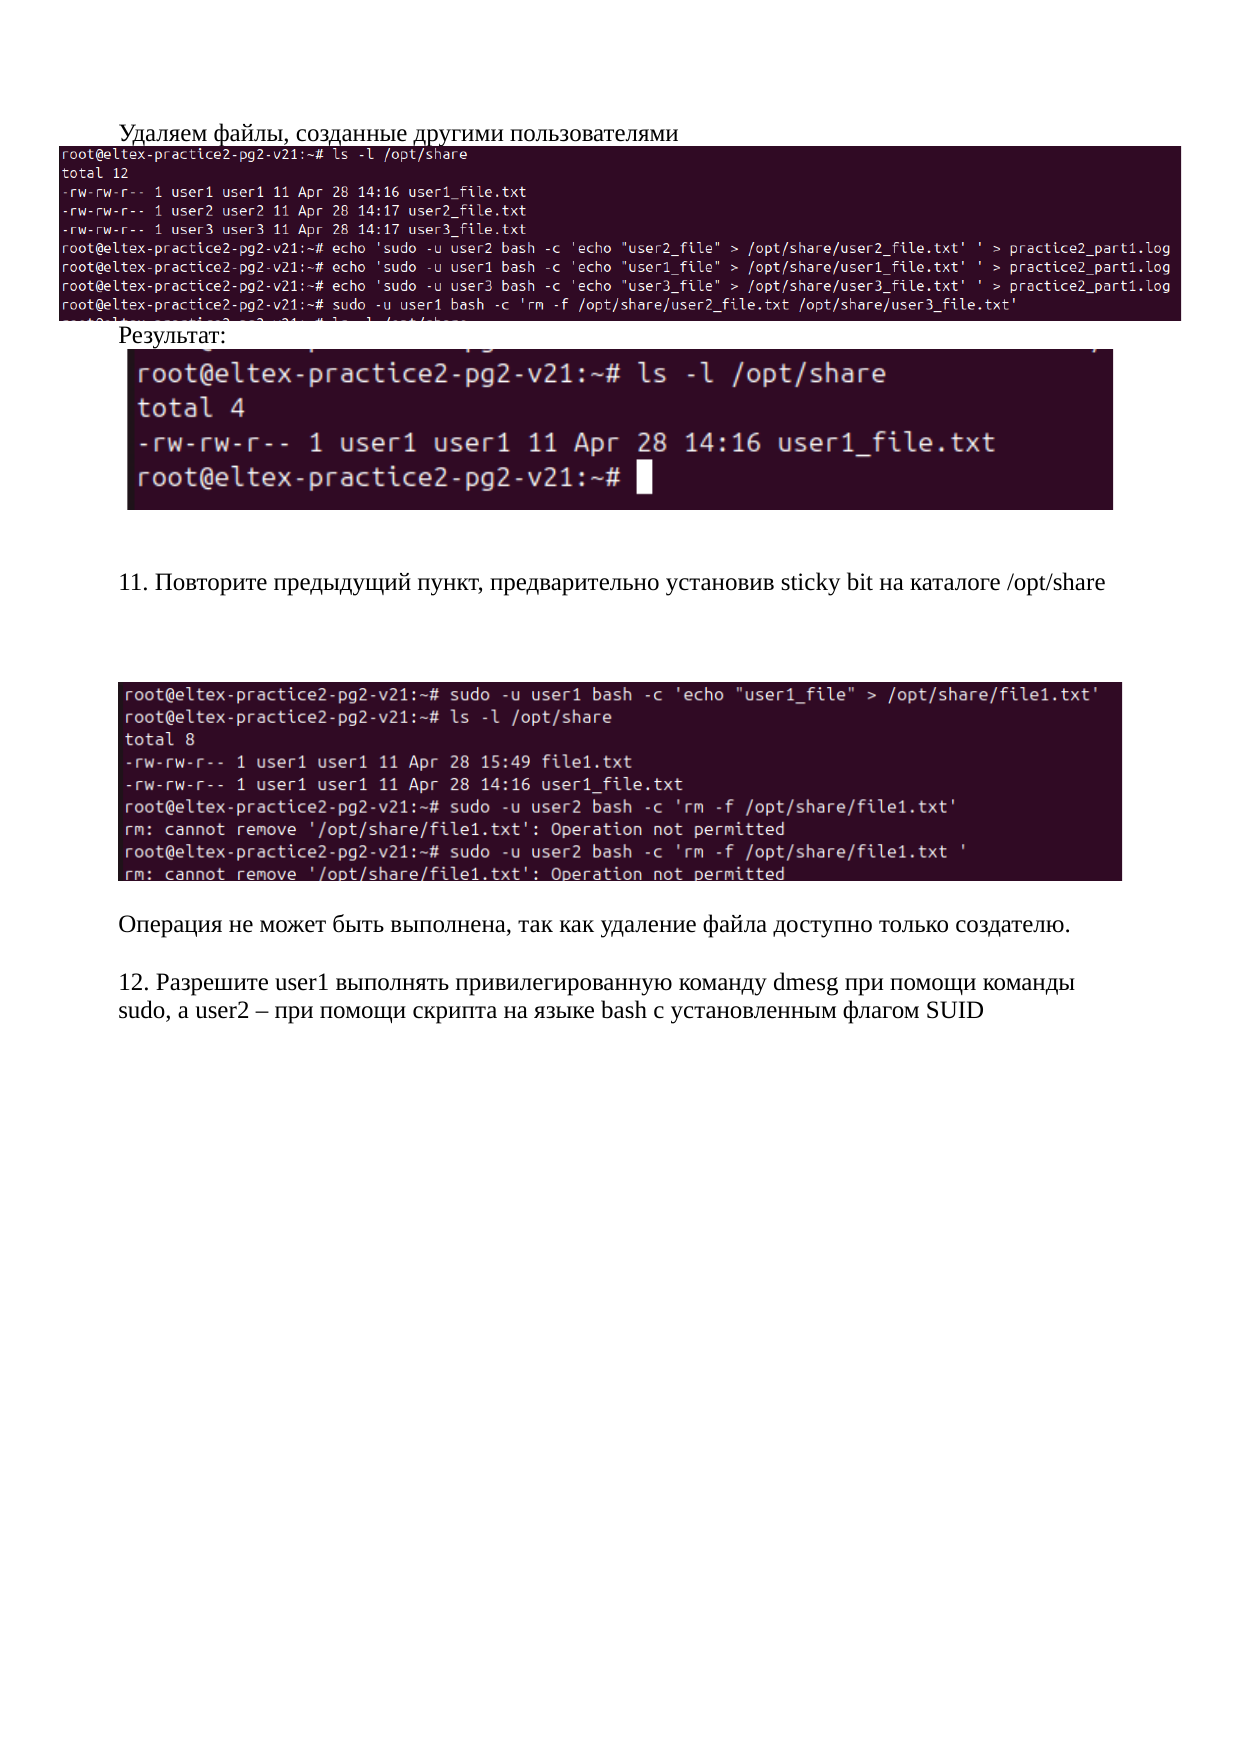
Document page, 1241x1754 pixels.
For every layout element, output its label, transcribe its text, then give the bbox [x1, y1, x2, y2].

text Результат: [118, 321, 1122, 349]
text Операция не может быть выполнена, так как удаление файла доступно только создателю. [118, 881, 1122, 938]
picture [118, 682, 1123, 881]
text Удаляем файлы, созданные другими пользователями [118, 118, 1122, 146]
picture [127, 349, 1114, 510]
picture [59, 146, 1182, 321]
text 11. Повторите предыдущий пункт, предварительно установив sticky bit на каталоге /opt/share [118, 349, 1122, 596]
text 12. Разрешите user1 выполнять привилегированную команду dmesg при помощи команды sudo, а user2 – при помощи скрипта на языке bash с установленным флагом SUID [118, 967, 1122, 1024]
